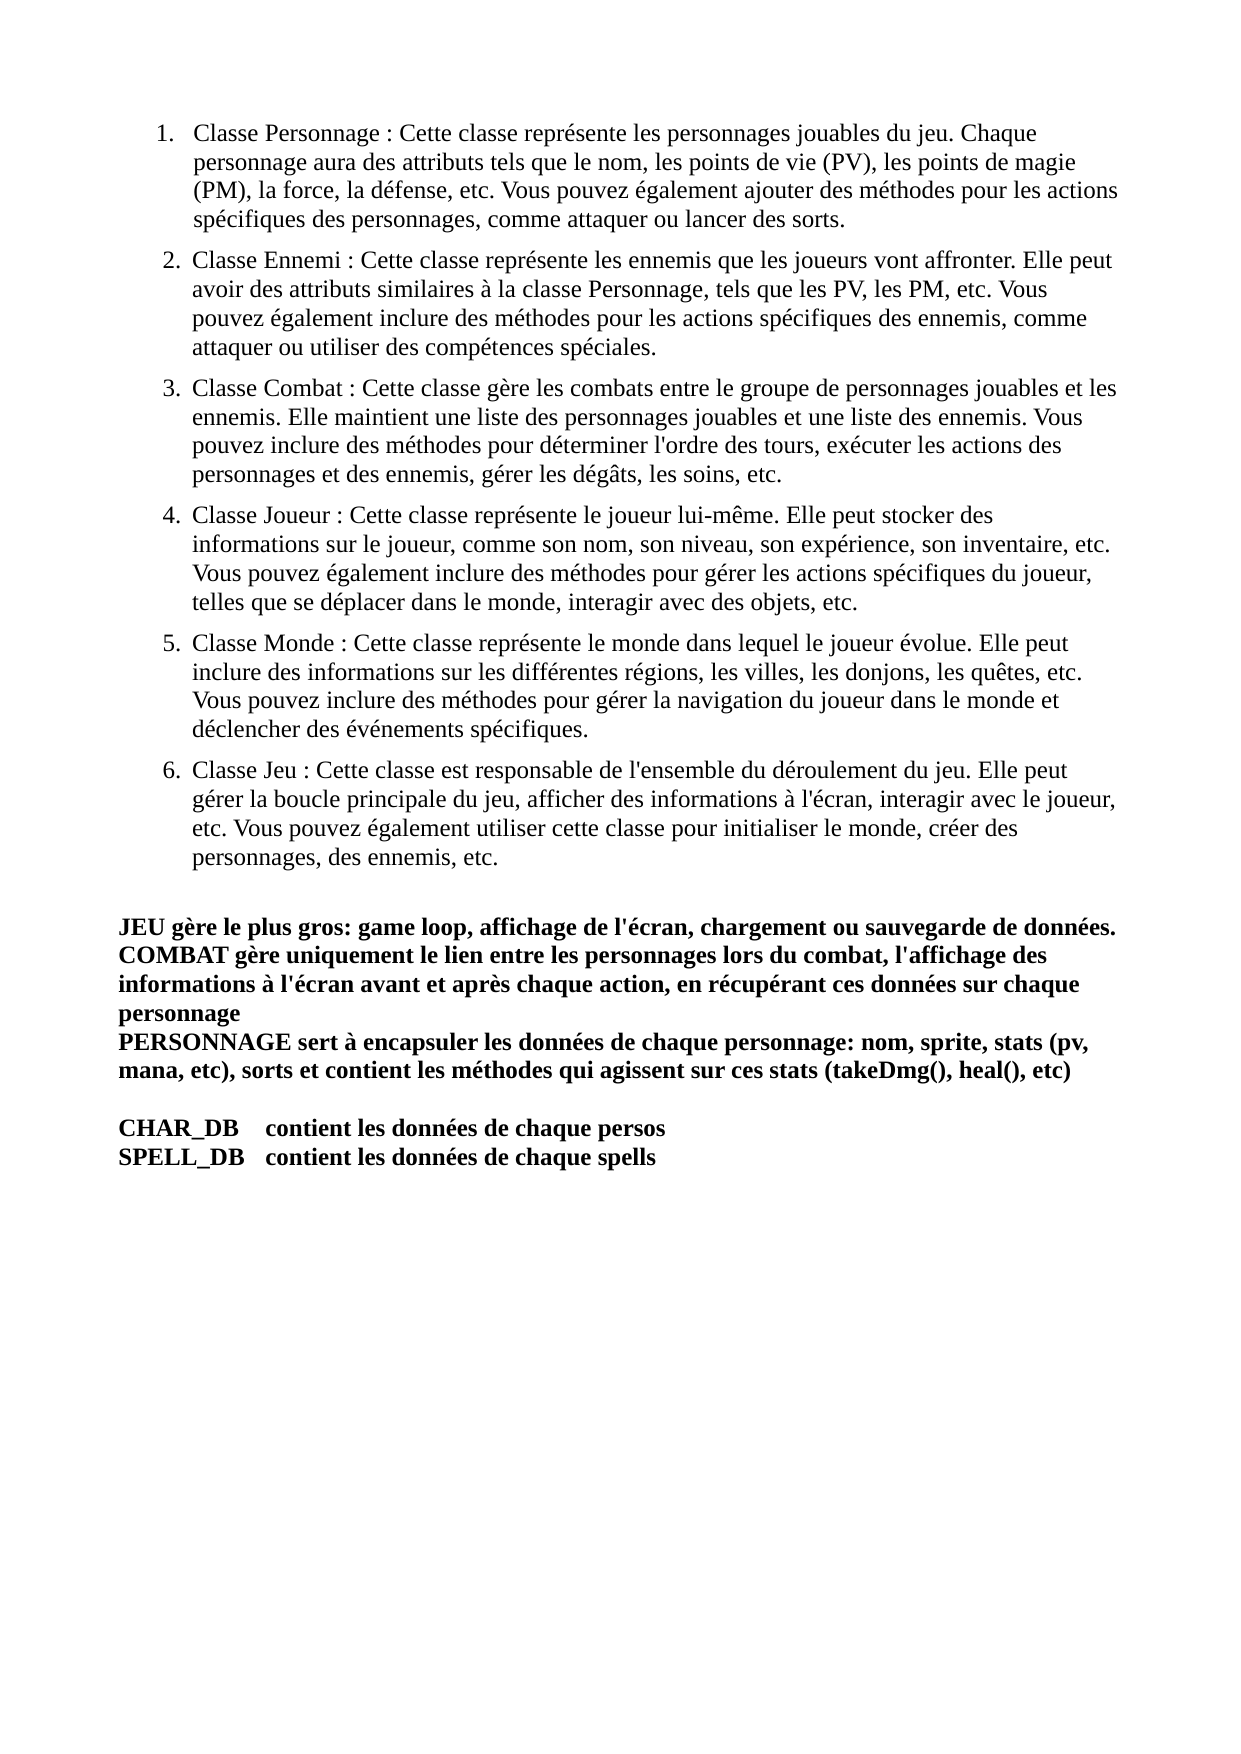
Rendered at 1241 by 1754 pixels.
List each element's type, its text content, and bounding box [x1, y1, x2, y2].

text COMBAT gère uniquement le lien entre les personnages lors du combat, l'affichage des informations à l'écran avant et après chaque action, en récupérant ces données sur chaque personnage [118, 941, 1122, 1027]
text JEU gère le plus gros: game loop, affichage de l'écran, chargement ou sauvegarde de données. [118, 912, 1122, 941]
text PERSONNAGE sert à encapsuler les données de chaque personnage: nom, sprite, stats (pv, mana, etc), sorts et contient les méthodes qui agissent sur ces stats (takeDmg(), heal(), etc) [118, 1027, 1122, 1084]
list Classe Personnage : Cette classe représente les personnages jouables du jeu. Chaque personnage aura des attributs tels que le nom, les points de vie (PV), les points de magie (PM), la force, la défense, etc. Vous pouvez également ajouter des méthodes pour les actions spécifiques des personnages, comme attaquer ou lancer des sorts. [156, 118, 1122, 233]
text SPELL_DB contient les données de chaque spells [118, 1142, 1122, 1171]
list Classe Monde : Cette classe représente le monde dans lequel le joueur évolue. Elle peut inclure des informations sur les différentes régions, les villes, les donjons, les quêtes, etc. Vous pouvez inclure des méthodes pour gérer la navigation du joueur dans le monde et déclencher des événements spécifiques. [162, 628, 1122, 743]
list Classe Jeu : Cette classe est responsable de l'ensemble du déroulement du jeu. Elle peut gérer la boucle principale du jeu, afficher des informations à l'écran, interagir avec le joueur, etc. Vous pouvez également utiliser cette classe pour initialiser le monde, créer des personnages, des ennemis, etc. [162, 756, 1122, 871]
text CHAR_DB contient les données de chaque persos [118, 1113, 1122, 1142]
list Classe Joueur : Cette classe représente le joueur lui-même. Elle peut stocker des informations sur le joueur, comme son nom, son niveau, son expérience, son inventaire, etc. Vous pouvez également inclure des méthodes pour gérer les actions spécifiques du joueur, telles que se déplacer dans le monde, interagir avec des objets, etc. [162, 501, 1122, 616]
list Classe Combat : Cette classe gère les combats entre le groupe de personnages jouables et les ennemis. Elle maintient une liste des personnages jouables et une liste des ennemis. Vous pouvez inclure des méthodes pour déterminer l'ordre des tours, exécuter les actions des personnages et des ennemis, gérer les dégâts, les soins, etc. [162, 373, 1122, 488]
list Classe Ennemi : Cette classe représente les ennemis que les joueurs vont affronter. Elle peut avoir des attributs similaires à la classe Personnage, tels que les PV, les PM, etc. Vous pouvez également inclure des méthodes pour les actions spécifiques des ennemis, comme attaquer ou utiliser des compétences spéciales. [162, 246, 1122, 361]
